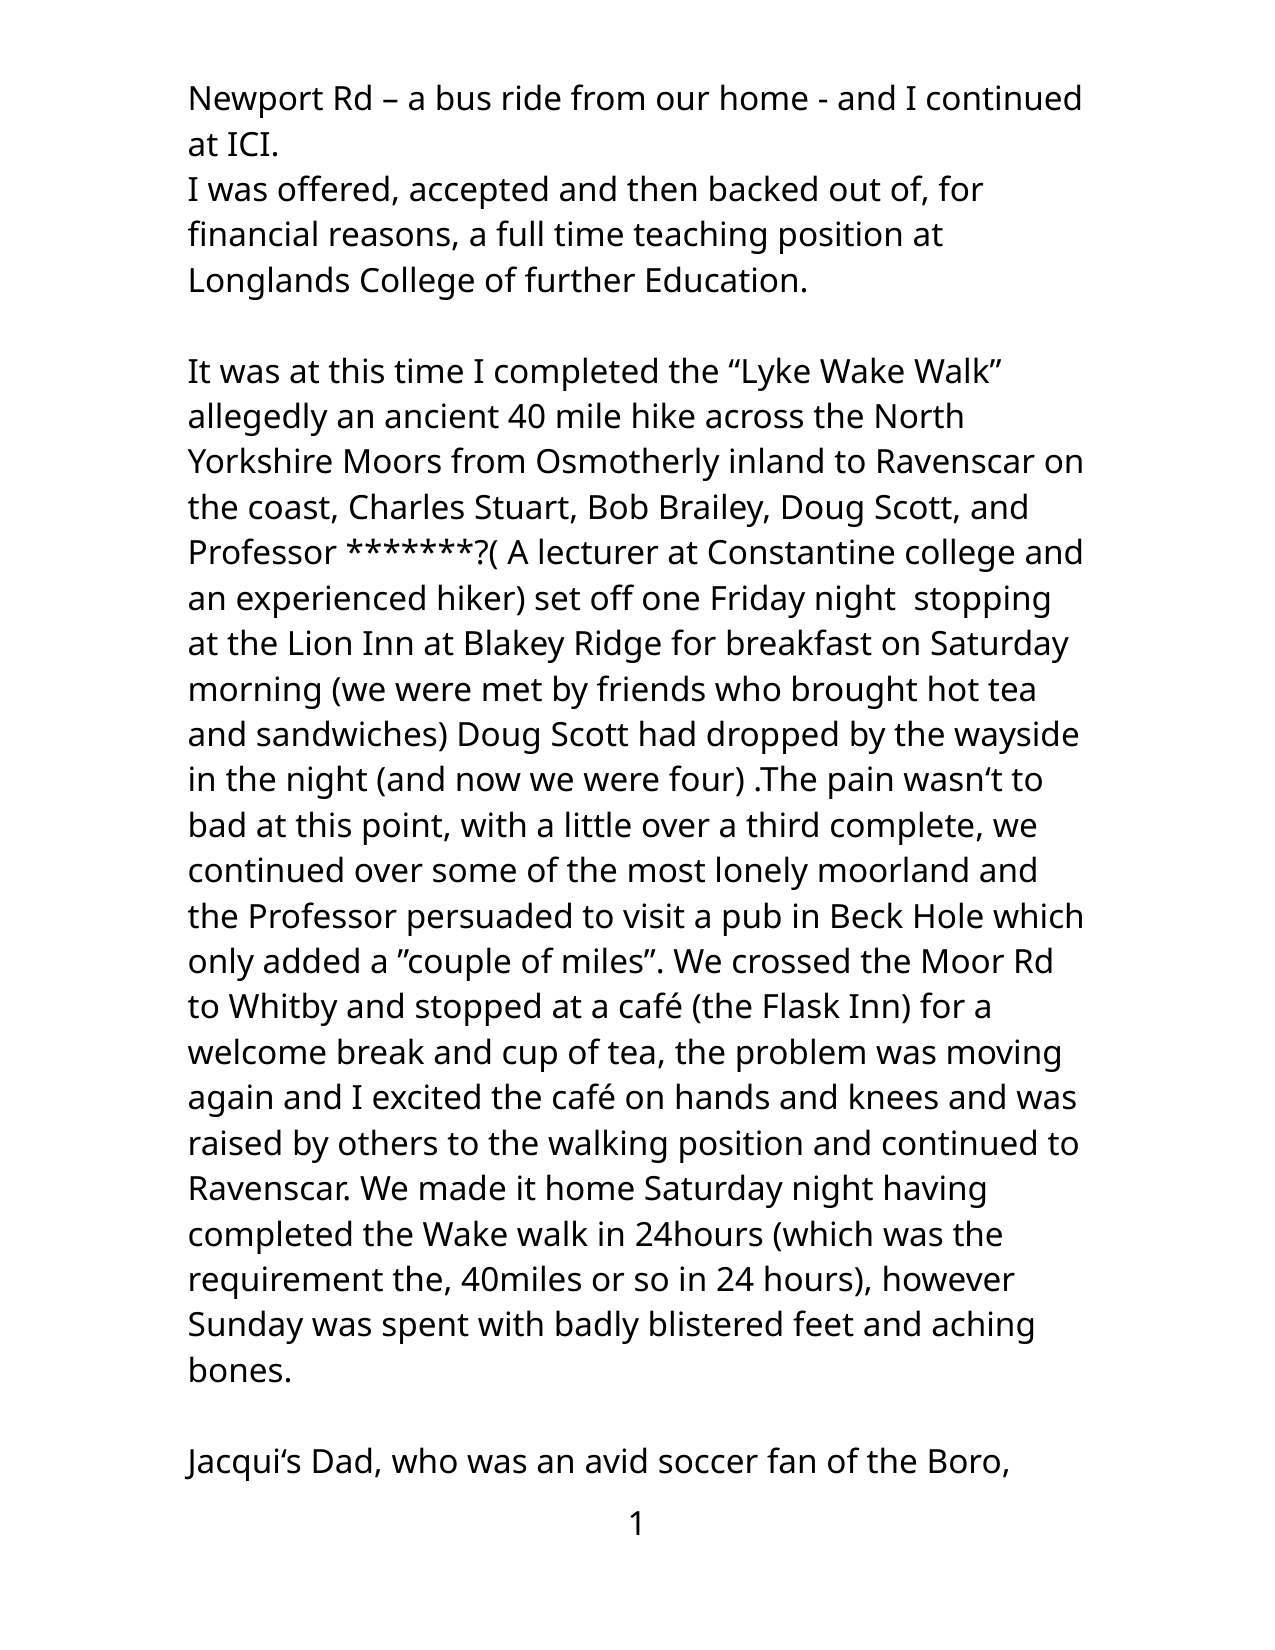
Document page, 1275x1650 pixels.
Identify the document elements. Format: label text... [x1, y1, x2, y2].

text Newport Rd – a bus ride from our home - and I continued at ICI. [187, 75, 1087, 166]
text I was offered, accepted and then backed out of, for [187, 166, 1087, 211]
text It was at this time I completed the “Lyke Wake Walk” allegedly an ancient 40 mile hike across the North Yorkshire Moors from Osmotherly inland to Ravenscar on the coast, Charles Stuart, Bob Brailey, Doug Scott, and Professor *******?( A lecturer at Constantine college and an experienced hiker) set off one Friday night stopping at the Lion Inn at Blakey Ridge for breakfast on Saturday morning (we were met by friends who brought hot tea and sandwiches) Doug Scott had dropped by the wayside in the night (and now we were four) .The pain wasn‘t to bad at this point, with a little over a third complete, we continued over some of the most lonely moorland and the Professor persuaded to visit a pub in Beck Hole which only added a ”couple of miles”. We crossed the Moor Rd to Whitby and stopped at a café (the Flask Inn) for a welcome break and cup of tea, the problem was moving again and I excited the café on hands and knees and was raised by others to the walking position and continued to Ravenscar. We made it home Saturday night having completed the Wake walk in 24hours (which was the requirement the, 40miles or so in 24 hours), however Sunday was spent with badly blistered feet and aching bones. [187, 347, 1087, 1392]
text financial reasons, a full time teaching position at Longlands College of further Education. [187, 211, 1087, 302]
text Jacqui‘s Dad, who was an avid soccer fan of the Boro, [187, 1437, 1087, 1483]
